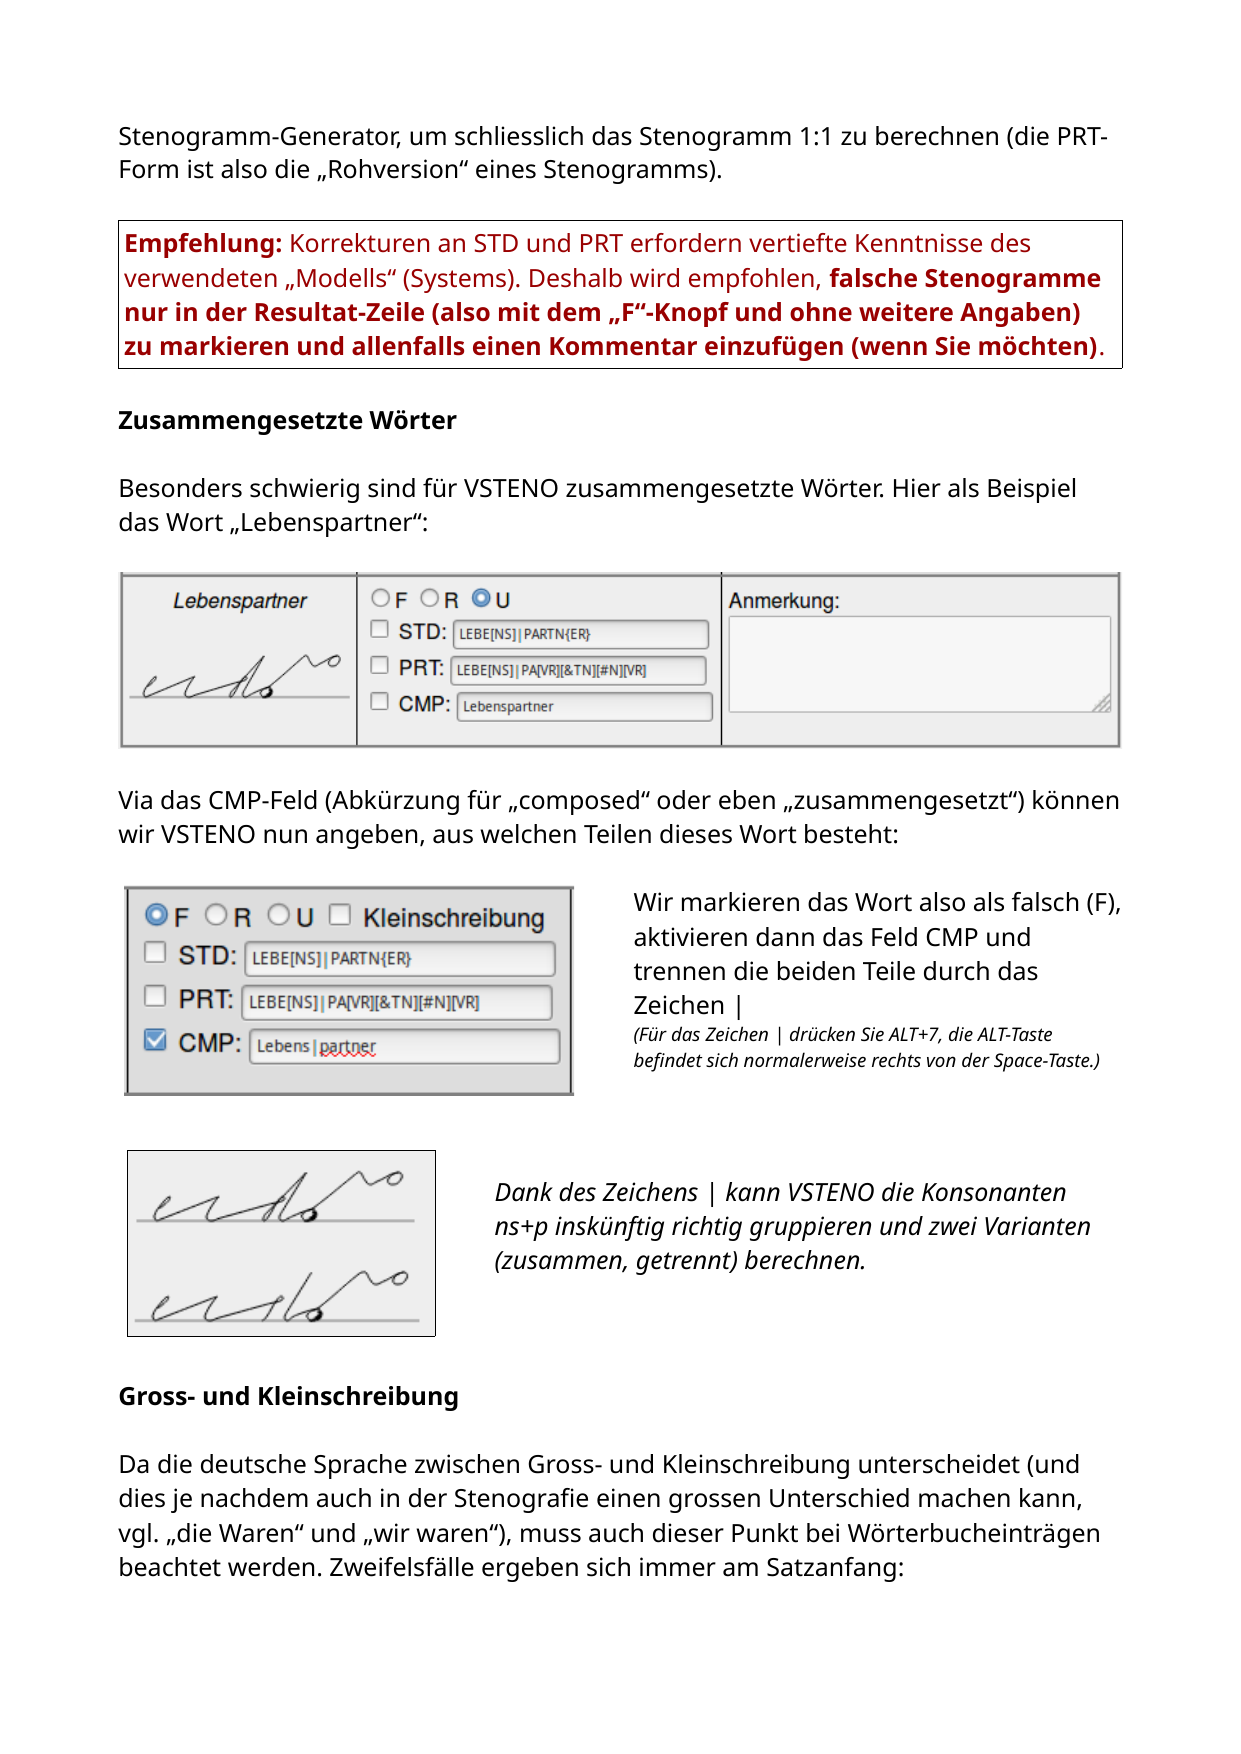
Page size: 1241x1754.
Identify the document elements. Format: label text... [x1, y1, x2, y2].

picture [128, 1151, 435, 1336]
picture [118, 572, 1123, 749]
text Da die deutsche Sprache zwischen Gross- und Kleinschreibung unterscheidet (und dies je nachdem auch in der Stenografie einen grossen Unterschied machen kann, vgl. „die Waren“ und „wir waren“), muss auch dieser Punkt bei Wörterbucheinträgen beachtet werden. Zweifelsfälle ergeben sich immer am Satzanfang: [118, 1447, 1122, 1583]
text Dank des Zeichens | kann VSTENO die Konsonanten ns+p inskünftig richtig gruppieren und zwei Varianten (zusammen, getrennt) berechnen. [436, 1174, 1122, 1277]
picture [124, 885, 575, 1096]
text Besonders schwierig sind für VSTENO zusammengesetzte Wörter. Hier als Beispiel das Wort „Lebenspartner“: [118, 470, 1122, 538]
text Gross- und Kleinschreibung [118, 1379, 1122, 1413]
text Stenogramm-Generator, um schliesslich das Stenogramm 1:1 zu berechnen (die PRT-Form ist also die „Rohversion“ eines Stenogramms). [118, 118, 1122, 186]
text (Für das Zeichen | drücken Sie ALT+7, die ALT-Taste befindet sich normalerweise rechts von der Space-Taste.) [575, 1021, 1122, 1072]
table_header Empfehlung: Korrekturen an STD und PRT erfordern vertiefte Kenntnisse des verwendeten „Modells“ (Systems). Deshalb wird empfohlen, falsche Stenogramme nur in der Resultat-Zeile (also mit dem „F“-Knopf und ohne weitere Angaben) zu markieren und allenfalls einen Kommentar einzufügen (wenn Sie möchten). [119, 221, 1122, 368]
text Wir markieren das Wort also als falsch (F), aktivieren dann das Feld CMP und trennen die beiden Teile durch das Zeichen | [575, 885, 1122, 1021]
text Zusammengesetzte Wörter [118, 402, 1122, 436]
text Via das CMP-Feld (Abkürzung für „composed“ oder eben „zusammengesetzt“) können wir VSTENO nun angeben, aus welchen Teilen dieses Wort besteht: [118, 783, 1122, 851]
